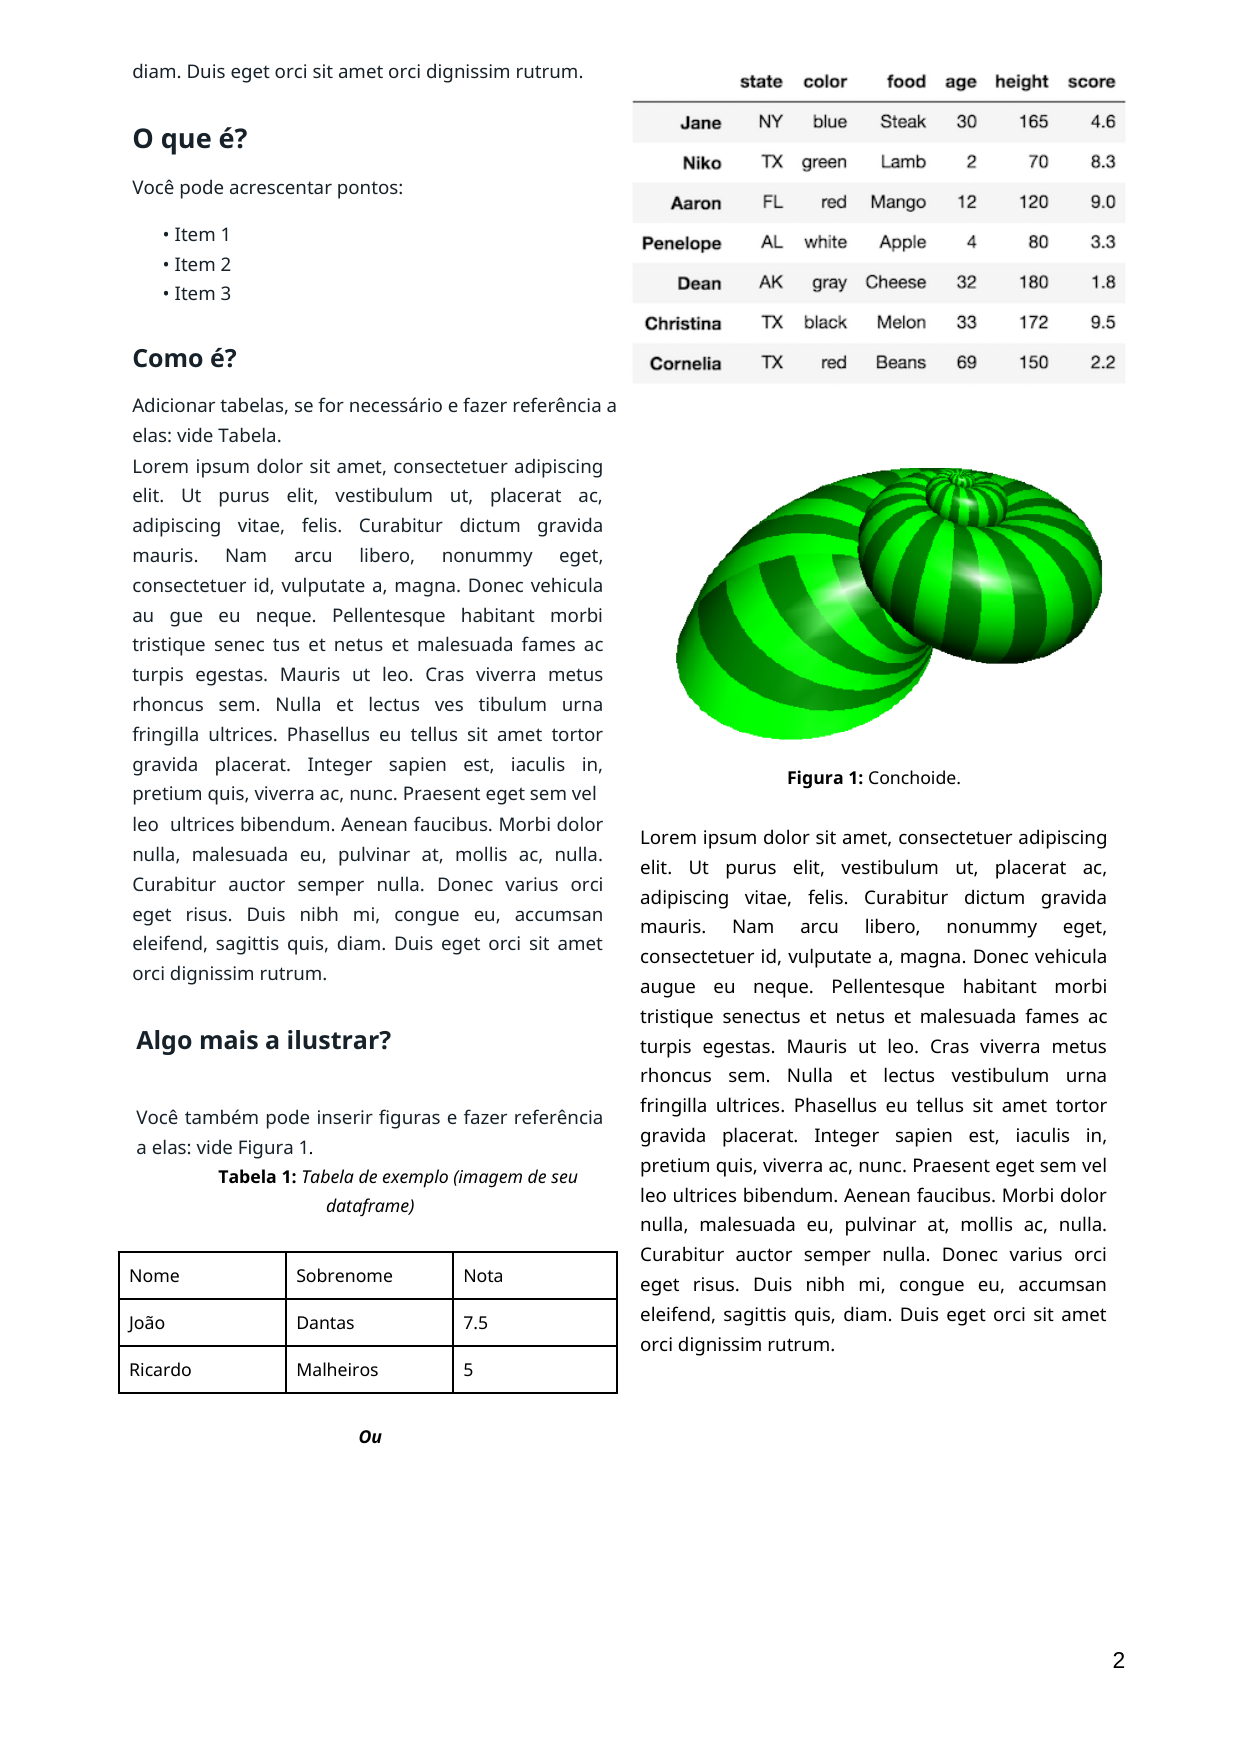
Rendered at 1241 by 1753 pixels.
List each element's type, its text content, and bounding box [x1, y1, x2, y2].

text leo ultrices bibendum. Aenean faucibus. Morbi dolor nulla, malesuada eu, pulvinar at, mollis ac, nulla. Curabitur auctor semper nulla. Donec varius orci eget risus. Duis nibh mi, congue eu, accumsan eleifend, sagittis quis, diam. Duis eget orci sit amet orci dignissim rutrum. [132, 812, 604, 986]
text diam. Duis eget orci sit amet orci dignissim rutrum. [132, 59, 621, 84]
picture [621, 58, 1127, 388]
text • Item 1 [162, 221, 621, 247]
text • Item 3 [162, 281, 621, 306]
text • Item 2 [162, 251, 621, 276]
text Lorem ipsum dolor sit amet, consectetuer adipiscing elit. Ut purus elit, vestibulum ut, placerat ac, adipiscing vitae, felis. Curabitur dictum gravida mauris. Nam arcu libero, nonummy eget, consectetuer id, vulputate a, magna. Donec vehicula au gue eu neque. Pellentesque habitant morbi tristique senec tus et netus et malesuada fames ac turpis egestas. Mauris ut leo. Cras viverra metus rhoncus sem. Nulla et lectus ves tibulum urna fringilla ultrices. Phasellus eu tellus sit amet tortor gravida placerat. Integer sapien est, iaculis in, pretium quis, viverra ac, nunc. Praesent eget sem vel [132, 453, 604, 806]
table_header Nota [454, 1253, 616, 1298]
text O que é? [132, 120, 621, 157]
text Ou [136, 1425, 604, 1449]
text Você também pode inserir figuras e fazer referência a elas: vide Figura 1. [136, 1104, 604, 1159]
table_cell 7.5 [454, 1300, 616, 1345]
text Algo mais a ilustrar? [136, 1022, 604, 1056]
table_header Sobrenome [287, 1253, 452, 1298]
table_cell João [120, 1300, 285, 1345]
text Lorem ipsum dolor sit amet, consectetuer adipiscing elit. Ut purus elit, vestibulum ut, placerat ac, adipiscing vitae, felis. Curabitur dictum gravida mauris. Nam arcu libero, nonummy eget, consectetuer id, vulputate a, magna. Donec vehicula augue eu neque. Pellentesque habitant morbi tristique senectus et netus et malesuada fames ac turpis egestas. Mauris ut leo. Cras viverra metus rhoncus sem. Nulla et lectus vestibulum urna fringilla ultrices. Phasellus eu tellus sit amet tortor gravida placerat. Integer sapien est, iaculis in, pretium quis, viverra ac, nunc. Praesent eget sem vel leo ultrices bibendum. Aenean faucibus. Morbi dolor nulla, malesuada eu, pulvinar at, mollis ac, nulla. Curabitur auctor semper nulla. Donec varius orci eget risus. Duis nibh mi, congue eu, accumsan eleifend, sagittis quis, diam. Duis eget orci sit amet orci dignissim rutrum. [640, 824, 1108, 1356]
text Como é? [132, 341, 621, 374]
table_cell Malheiros [287, 1347, 452, 1392]
table_cell Ricardo [120, 1347, 285, 1392]
table_cell 5 [454, 1347, 616, 1392]
picture [640, 423, 1145, 760]
text Adicionar tabelas, se for necessário e fazer referência a elas: vide Tabela. [132, 392, 621, 447]
text Figura 1: Conchoide. [640, 766, 1108, 790]
table_header Nome [120, 1253, 285, 1298]
text Você pode acrescentar pontos: [132, 174, 621, 200]
text Tabela 1: Tabela de exemplo (imagem de seu dataframe) [136, 1165, 604, 1217]
table_cell Dantas [287, 1300, 452, 1345]
